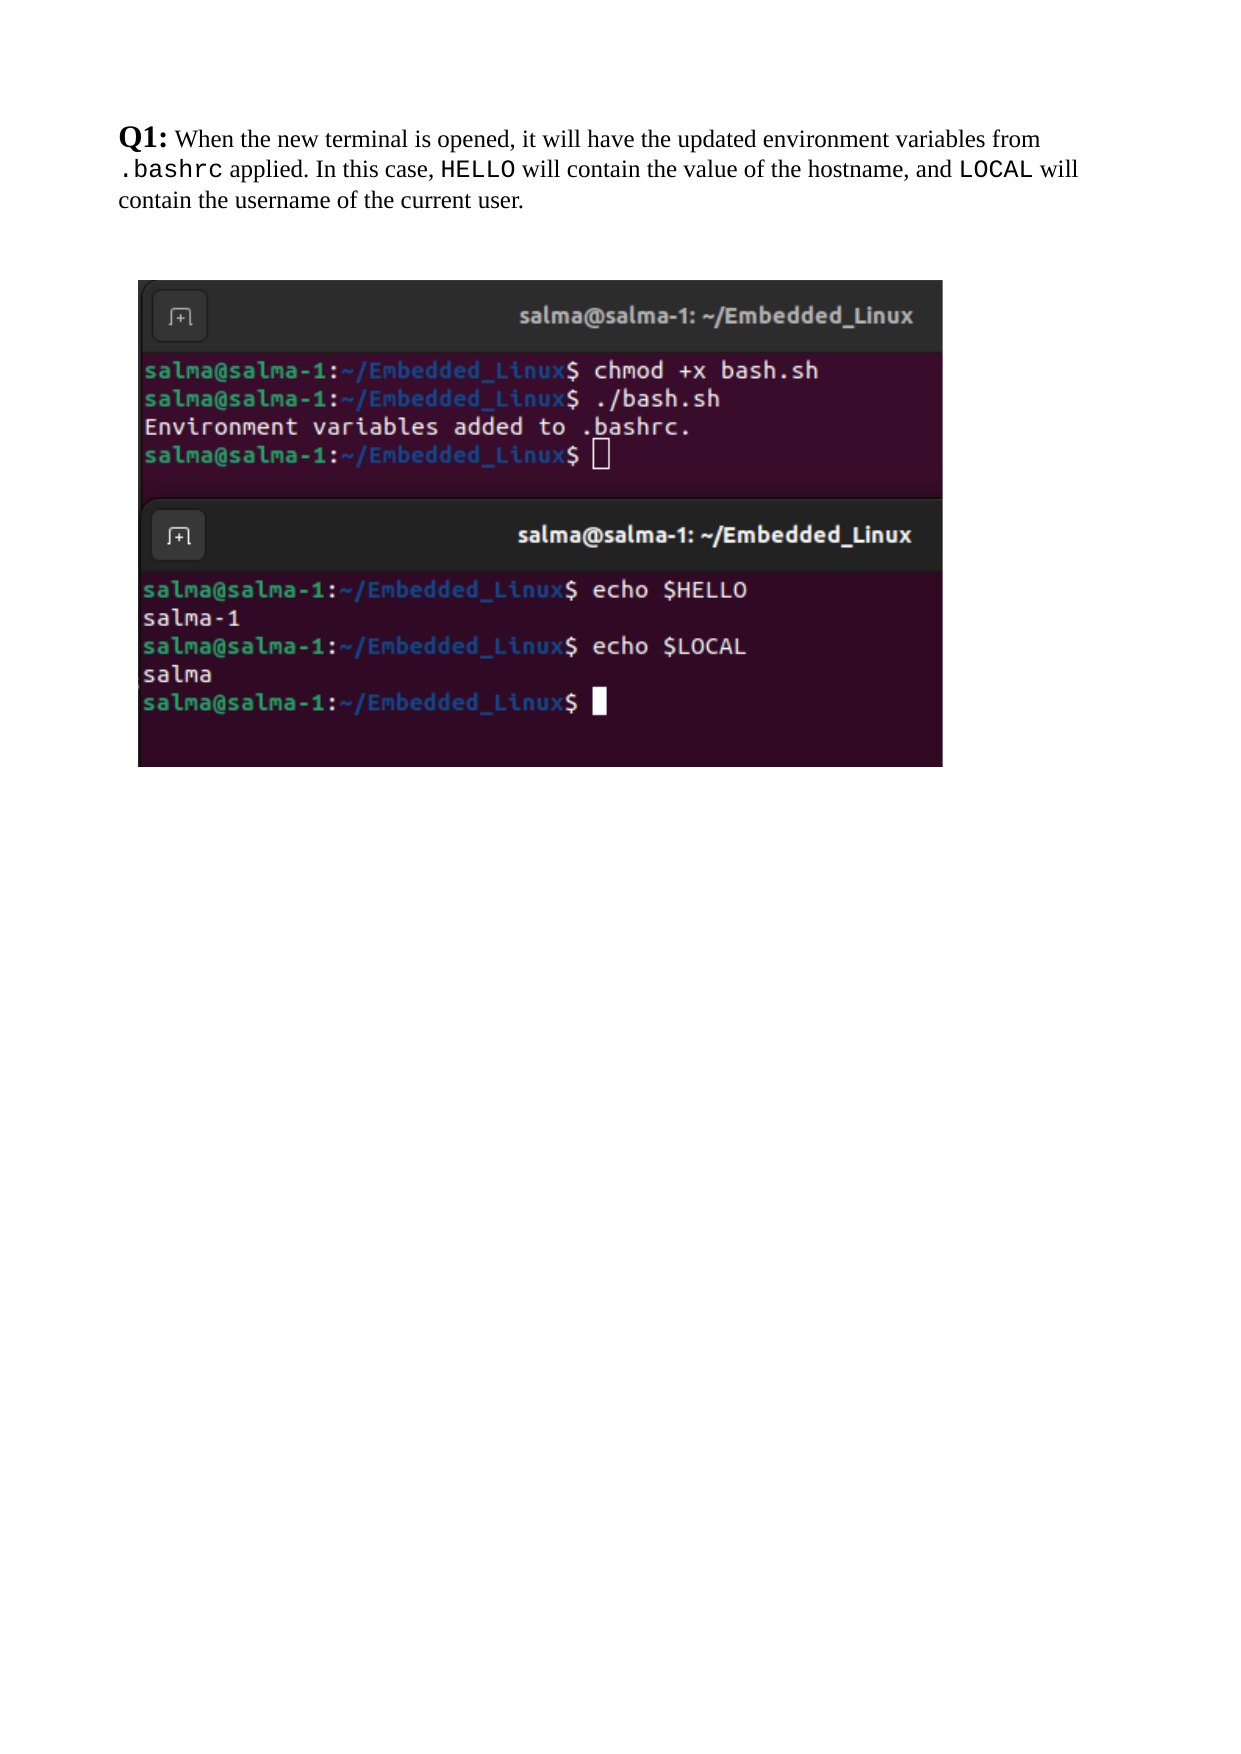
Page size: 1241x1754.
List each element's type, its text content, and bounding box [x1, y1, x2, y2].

text Q1: When the new terminal is opened, it will have the updated environment variables from .bashrc applied. In this case, HELLO will contain the value of the hostname, and LOCAL will contain the username of the current user. [118, 118, 1122, 214]
picture [138, 280, 943, 767]
